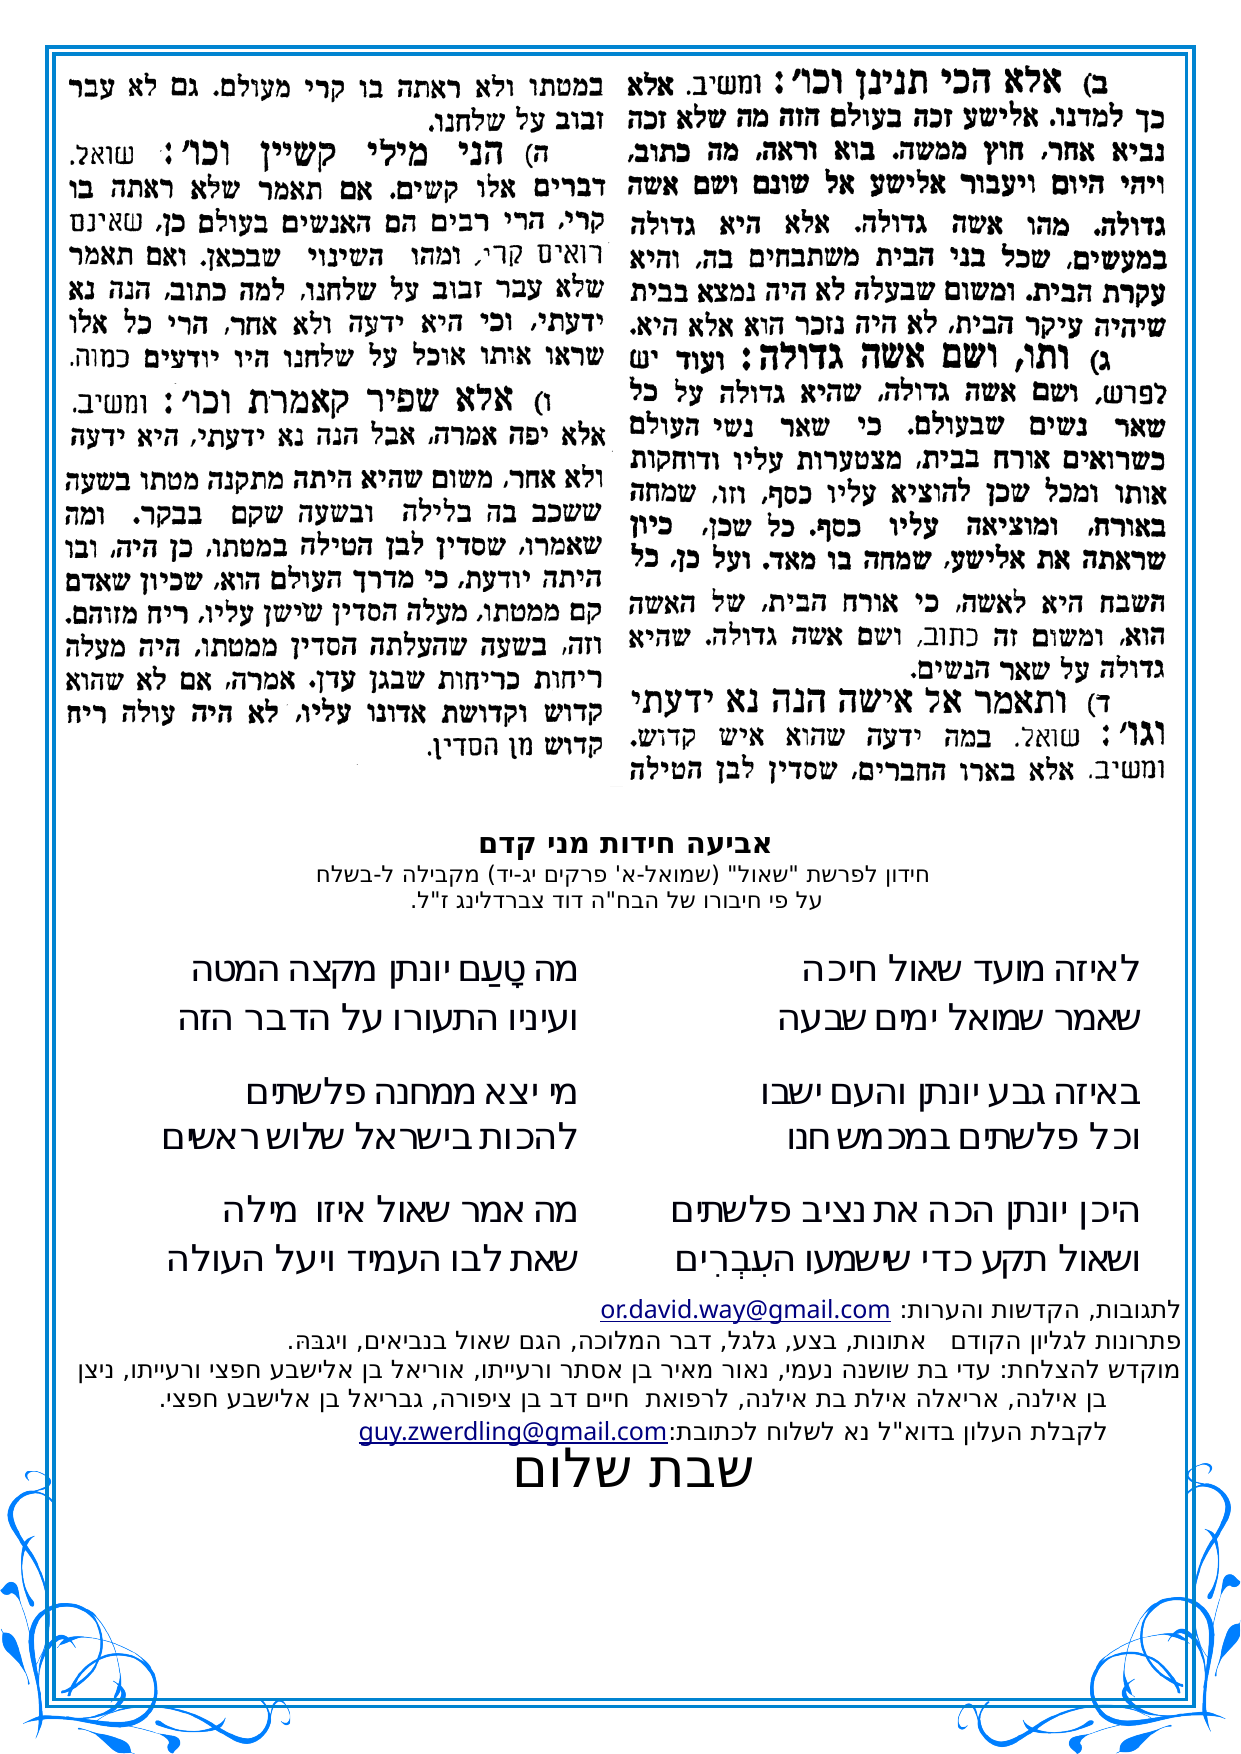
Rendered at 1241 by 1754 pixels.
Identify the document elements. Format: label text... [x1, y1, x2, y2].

text חידון לפרשת "שאול" (שמואל-א' פרקים יג-יד) מקבילה ל-בשלח [59, 861, 1185, 887]
list אביעה חידות מני קדם [59, 827, 1182, 861]
list מוקדש להצלחת: עדי בת שושנה נעמי, נאור מאיר בן אסתר ורעייתו, אוריאל בן אלישבע חפצי ורעייתו, ניצן בן אילנה, אריאלה אילת בת אילנה, לרפואת חיים דב בן ציפורה, גבריאל בן אלישבע חפצי. [59, 1355, 1182, 1413]
picture [56, 1471, 291, 1698]
picture [957, 1463, 1241, 1754]
list לקבלת העלון בדוא"ל נא לשלוח לכתובת:guy.zwerdling@gmail.com [59, 1413, 1182, 1447]
picture [957, 1463, 1192, 1705]
picture [0, 1471, 291, 1754]
list פתרונות לגליון הקודם אתונות, בצע, גלגל, דבר המלוכה, הגם שאול בנביאים, ויגבּהּ. [59, 1326, 1182, 1355]
picture [58, 58, 1182, 787]
list על פי חיבורו של הבח"ה דוד צברדלינג ז"ל. [59, 887, 1182, 914]
list לתגובות, הקדשות והערות: or.david.way@gmail.com [59, 945, 1182, 1326]
picture [957, 1463, 1185, 1698]
picture [49, 1471, 291, 1705]
